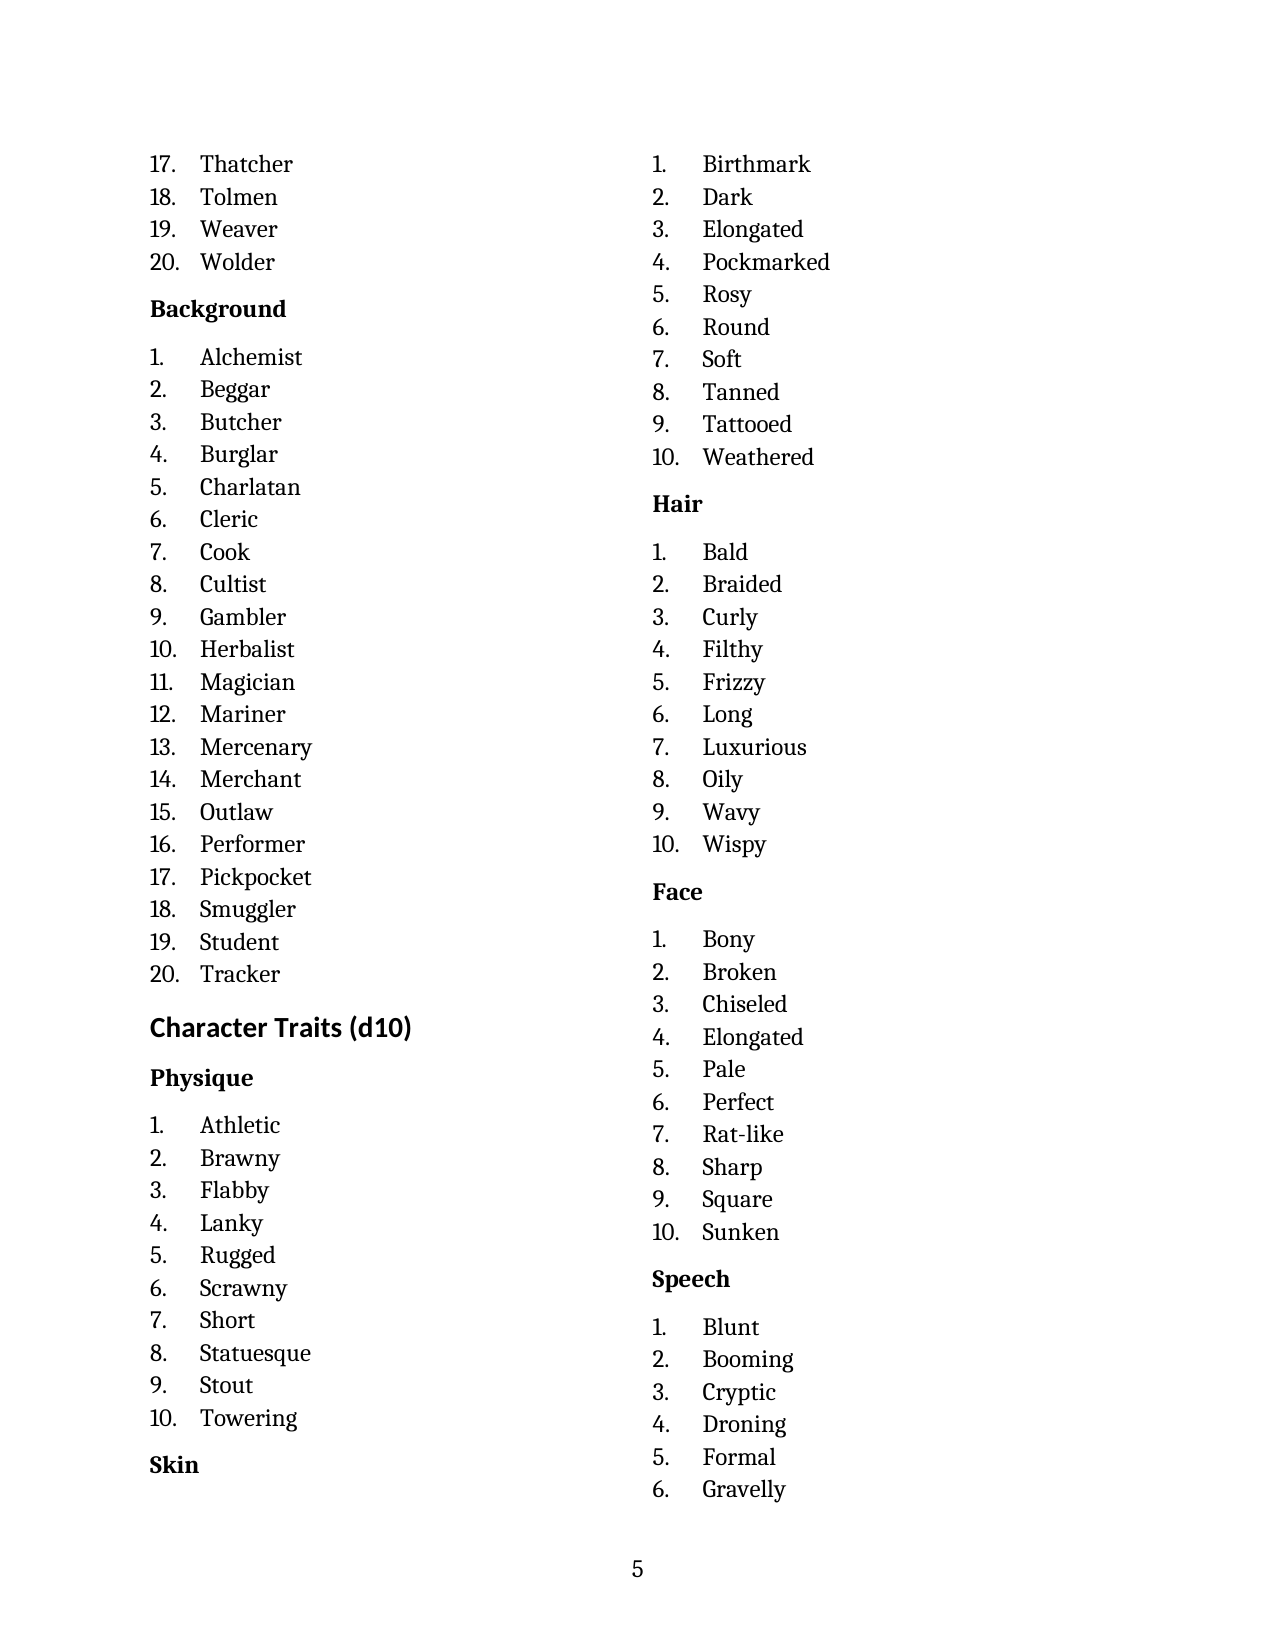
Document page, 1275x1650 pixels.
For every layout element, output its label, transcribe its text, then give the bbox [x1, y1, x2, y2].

list Lanky [150, 1209, 622, 1238]
list Cultist [150, 570, 622, 599]
list Pockmarked [652, 247, 1125, 276]
list Birthmark [652, 150, 1125, 179]
list Stout [150, 1371, 622, 1400]
list Mariner [150, 700, 622, 729]
list Round [652, 312, 1125, 341]
list Perfect [652, 1087, 1125, 1116]
list Merchant [150, 765, 622, 794]
list Gravelly [652, 1475, 1125, 1504]
list Rugged [150, 1241, 622, 1270]
list Square [652, 1185, 1125, 1214]
list Short [150, 1306, 622, 1335]
list Cryptic [652, 1377, 1125, 1406]
list Butcher [150, 407, 622, 436]
list Charlatan [150, 472, 622, 501]
list Outlaw [150, 797, 622, 826]
list Curly [652, 602, 1125, 631]
list Pickpocket [150, 862, 622, 891]
list Formal [652, 1442, 1125, 1471]
list Tolmen [150, 182, 622, 211]
list Weaver [150, 215, 622, 244]
list Broken [652, 957, 1125, 986]
list Wispy [652, 830, 1125, 859]
list Weathered [652, 442, 1125, 471]
list Frizzy [652, 667, 1125, 696]
list Tattooed [652, 410, 1125, 439]
list Droning [652, 1410, 1125, 1439]
list Booming [652, 1345, 1125, 1374]
list Brawny [150, 1144, 622, 1173]
list Gambler [150, 602, 622, 631]
subtitle Character Traits (d10) [150, 1009, 622, 1045]
text Background [150, 295, 622, 324]
list Mercenary [150, 732, 622, 761]
list Smuggler [150, 895, 622, 924]
list Rat-like [652, 1120, 1125, 1149]
list Oily [652, 765, 1125, 794]
text Skin [150, 1451, 622, 1480]
list Burglar [150, 440, 622, 469]
text Speech [652, 1265, 1125, 1294]
list Sharp [652, 1152, 1125, 1181]
list Bald [652, 537, 1125, 566]
list Cook [150, 537, 622, 566]
list Student [150, 927, 622, 956]
list Towering [150, 1404, 622, 1433]
list Braided [652, 570, 1125, 599]
list Filthy [652, 635, 1125, 664]
list Wolder [150, 247, 622, 276]
list Athletic [150, 1111, 622, 1140]
list Beggar [150, 375, 622, 404]
list Herbalist [150, 635, 622, 664]
list Blunt [652, 1312, 1125, 1341]
list Bony [652, 925, 1125, 954]
list Elongated [652, 215, 1125, 244]
list Magician [150, 667, 622, 696]
list Tracker [150, 960, 622, 989]
list Performer [150, 830, 622, 859]
list Sunken [652, 1217, 1125, 1246]
text Face [652, 877, 1125, 906]
list Pale [652, 1055, 1125, 1084]
list Rosy [652, 280, 1125, 309]
list Dark [652, 182, 1125, 211]
list Cleric [150, 505, 622, 534]
list Statuesque [150, 1339, 622, 1368]
list Alchemist [150, 342, 622, 371]
list Chiseled [652, 990, 1125, 1019]
list Elongated [652, 1022, 1125, 1051]
list Thatcher [150, 150, 622, 179]
text Hair [652, 490, 1125, 519]
list Wavy [652, 797, 1125, 826]
list Scrawny [150, 1274, 622, 1303]
text Physique [150, 1064, 622, 1093]
list Tanned [652, 377, 1125, 406]
list Long [652, 700, 1125, 729]
list Luxurious [652, 732, 1125, 761]
list Soft [652, 345, 1125, 374]
list Flabby [150, 1176, 622, 1205]
